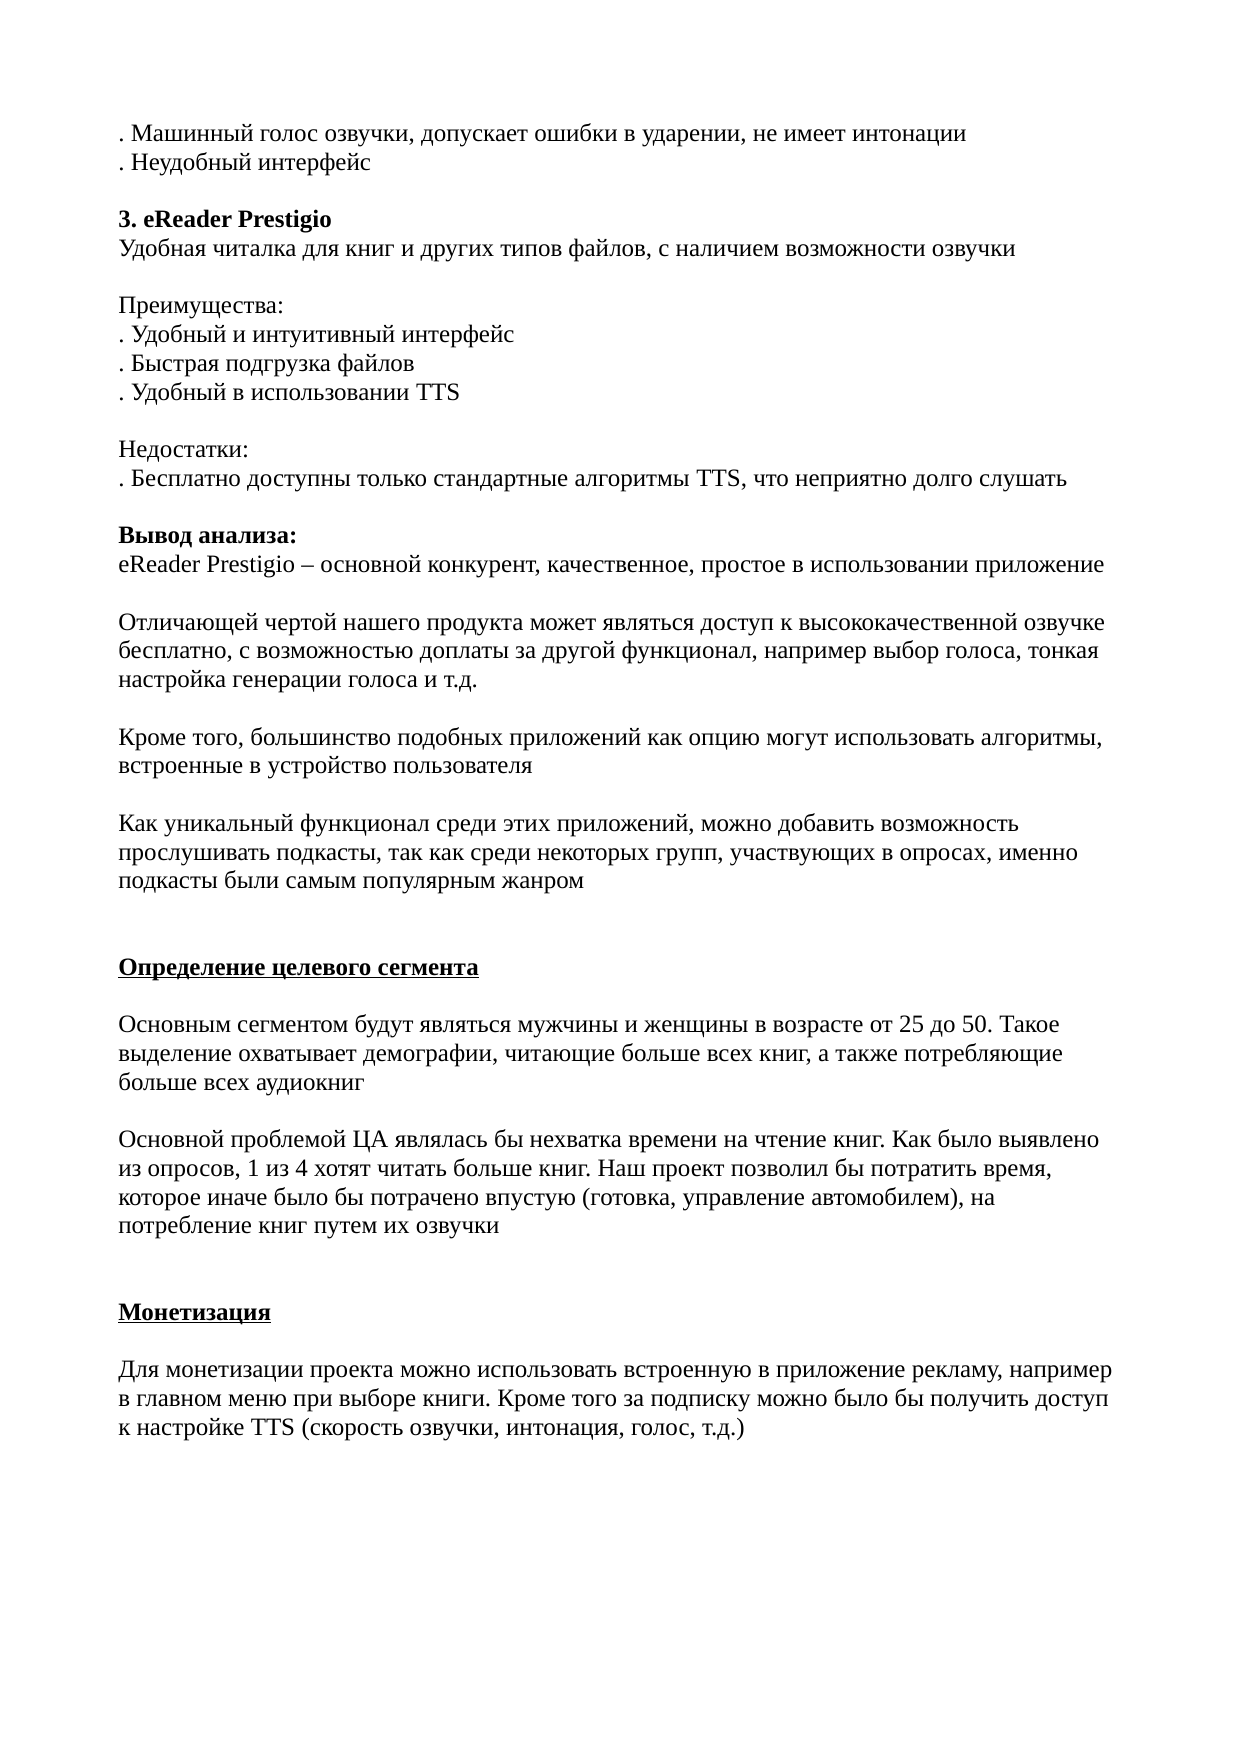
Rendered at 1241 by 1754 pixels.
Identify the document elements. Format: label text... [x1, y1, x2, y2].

text Вывод анализа: [118, 521, 1122, 549]
text . Быстрая подгрузка файлов [118, 348, 1122, 377]
text Монетизация [118, 1297, 1122, 1326]
text . Удобный в использовании TTS [118, 377, 1122, 406]
text Основной проблемой ЦА являлась бы нехватка времени на чтение книг. Как было выявлено из опросов, 1 из 4 хотят читать больше книг. Наш проект позволил бы потратить время, которое иначе было бы потрачено впустую (готовка, управление автомобилем), на потребление книг путем их озвучки [118, 1124, 1122, 1239]
text Кроме того, большинство подобных приложений как опцию могут использовать алгоритмы, встроенные в устройство пользователя [118, 722, 1122, 779]
text . Удобный и интуитивный интерфейс [118, 319, 1122, 348]
text Как уникальный функционал среди этих приложений, можно добавить возможность прослушивать подкасты, так как среди некоторых групп, участвующих в опросах, именно подкасты были самым популярным жанром [118, 808, 1122, 894]
text 3. eReader Prestigio [118, 204, 1122, 233]
text Определение целевого сегмента [118, 952, 1122, 981]
text Преимущества: [118, 291, 1122, 319]
text . Машинный голос озвучки, допускает ошибки в ударении, не имеет интонации [118, 118, 1122, 147]
text . Неудобный интерфейс [118, 147, 1122, 176]
text . Бесплатно доступны только стандартные алгоритмы TTS, что неприятно долго слушать [118, 463, 1122, 492]
text Удобная читалка для книг и других типов файлов, с наличием возможности озвучки [118, 233, 1122, 262]
text Для монетизации проекта можно использовать встроенную в приложение рекламу, например в главном меню при выборе книги. Кроме того за подписку можно было бы получить доступ к настройке TTS (скорость озвучки, интонация, голос, т.д.) [118, 1354, 1122, 1441]
text Недостатки: [118, 434, 1122, 463]
text eReader Prestigio – основной конкурент, качественное, простое в использовании приложение [118, 549, 1122, 578]
text Основным сегментом будут являться мужчины и женщины в возрасте от 25 до 50. Такое выделение охватывает демографии, читающие больше всех книг, а также потребляющие больше всех аудиокниг [118, 1009, 1122, 1096]
text Отличающей чертой нашего продукта может являться доступ к высококачественной озвучке бесплатно, с возможностью доплаты за другой функционал, например выбор голоса, тонкая настройка генерации голоса и т.д. [118, 607, 1122, 693]
